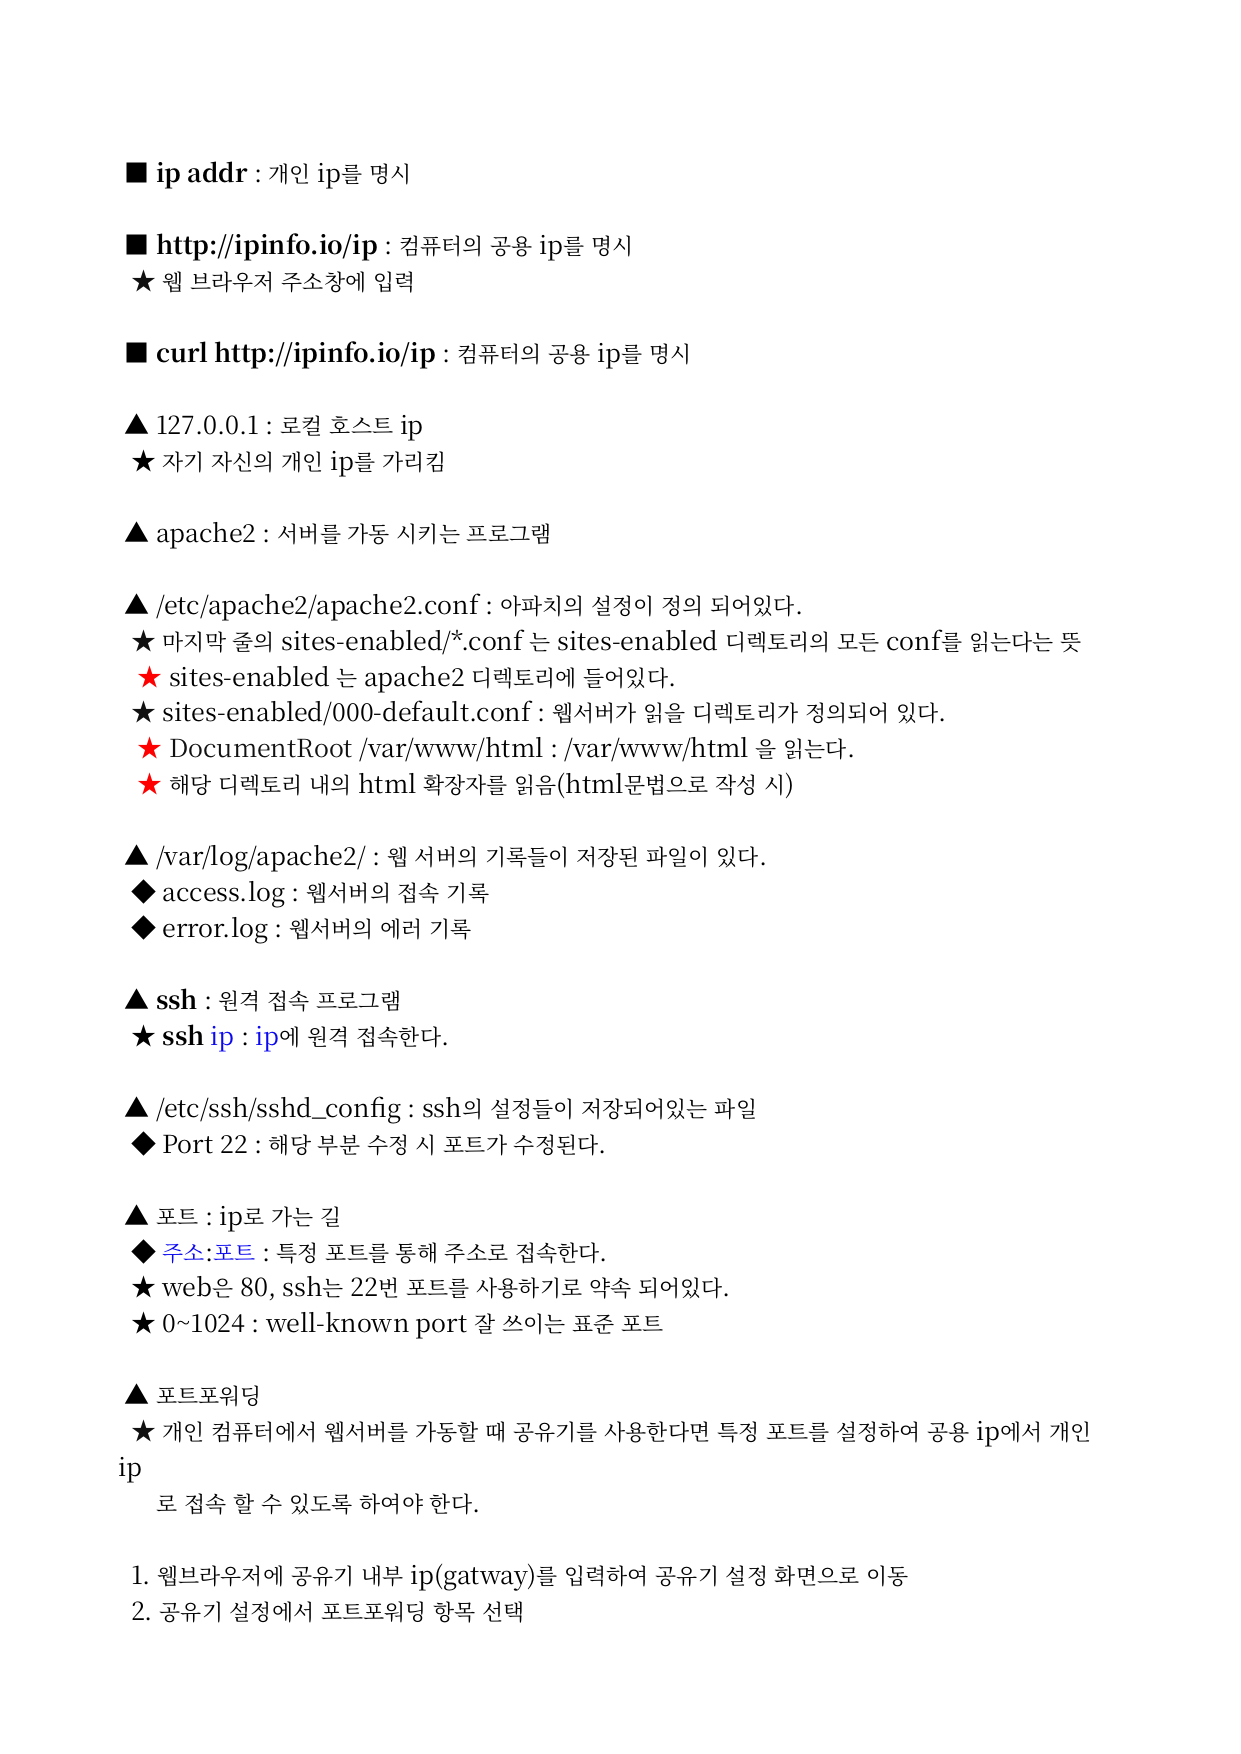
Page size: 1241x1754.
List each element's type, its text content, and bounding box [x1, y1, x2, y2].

text ★ 자기 자신의 개인 ip를 가리킴 [118, 442, 1122, 477]
text ★ ssh ip : ip에 원격 접속한다. [118, 1017, 1122, 1052]
text ★ sites-enabled 는 apache2 디렉토리에 들어있다. [118, 657, 1122, 693]
text ★ 개인 컴퓨터에서 웹서버를 가동할 때 공유기를 사용한다면 특정 포트를 설정하여 공용 ip에서 개인 ip [118, 1412, 1122, 1484]
text ▲ ssh : 원격 접속 프로그램 [118, 981, 1122, 1017]
text ★ DocumentRoot /var/www/html : /var/www/html 을 읽는다. [118, 729, 1122, 765]
text ▲ 포트포워딩 [118, 1376, 1122, 1412]
text ★ sites-enabled/000-default.conf : 웹서버가 읽을 디렉토리가 정의되어 있다. [118, 693, 1122, 729]
text ★ 웹 브라우저 주소창에 입력 [118, 262, 1122, 298]
text ★ 해당 디렉토리 내의 html 확장자를 읽음(html문법으로 작성 시) [118, 765, 1122, 801]
text ▲ 포트 : ip로 가는 길 [118, 1196, 1122, 1232]
text 1. 웹브라우저에 공유기 내부 ip(gatway)를 입력하여 공유기 설정 화면으로 이동 [118, 1556, 1122, 1592]
text ■ ip addr : 개인 ip를 명시 [118, 154, 1122, 190]
text ▲ /etc/apache2/apache2.conf : 아파치의 설정이 정의 되어있다. [118, 585, 1122, 621]
text ★ 0~1024 : well-known port 잘 쓰이는 표준 포트 [118, 1304, 1122, 1340]
text ◆ error.log : 웹서버의 에러 기록 [118, 909, 1122, 945]
text ▲ /var/log/apache2/ : 웹 서버의 기록들이 저장된 파일이 있다. [118, 837, 1122, 873]
text ▲ 127.0.0.1 : 로컬 호스트 ip [118, 406, 1122, 442]
text ◆ Port 22 : 해당 부분 수정 시 포트가 수정된다. [118, 1124, 1122, 1160]
text ★ web은 80, ssh는 22번 포트를 사용하기로 약속 되어있다. [118, 1268, 1122, 1304]
text ◆ access.log : 웹서버의 접속 기록 [118, 873, 1122, 909]
text ▲ /etc/ssh/sshd_config : ssh의 설정들이 저장되어있는 파일 [118, 1088, 1122, 1124]
text ★ 마지막 줄의 sites-enabled/*.conf 는 sites-enabled 디렉토리의 모든 conf를 읽는다는 뜻 [118, 621, 1122, 657]
text ▲ apache2 : 서버를 가동 시키는 프로그램 [118, 513, 1122, 549]
text 2. 공유기 설정에서 포트포워딩 항목 선택 [118, 1592, 1122, 1627]
text ◆ 주소:포트 : 특정 포트를 통해 주소로 접속한다. [118, 1232, 1122, 1268]
text ■ curl http://ipinfo.io/ip : 컴퓨터의 공용 ip를 명시 [118, 334, 1122, 370]
text ■ http://ipinfo.io/ip : 컴퓨터의 공용 ip를 명시 [118, 226, 1122, 262]
text 로 접속 할 수 있도록 하여야 한다. [118, 1484, 1122, 1520]
